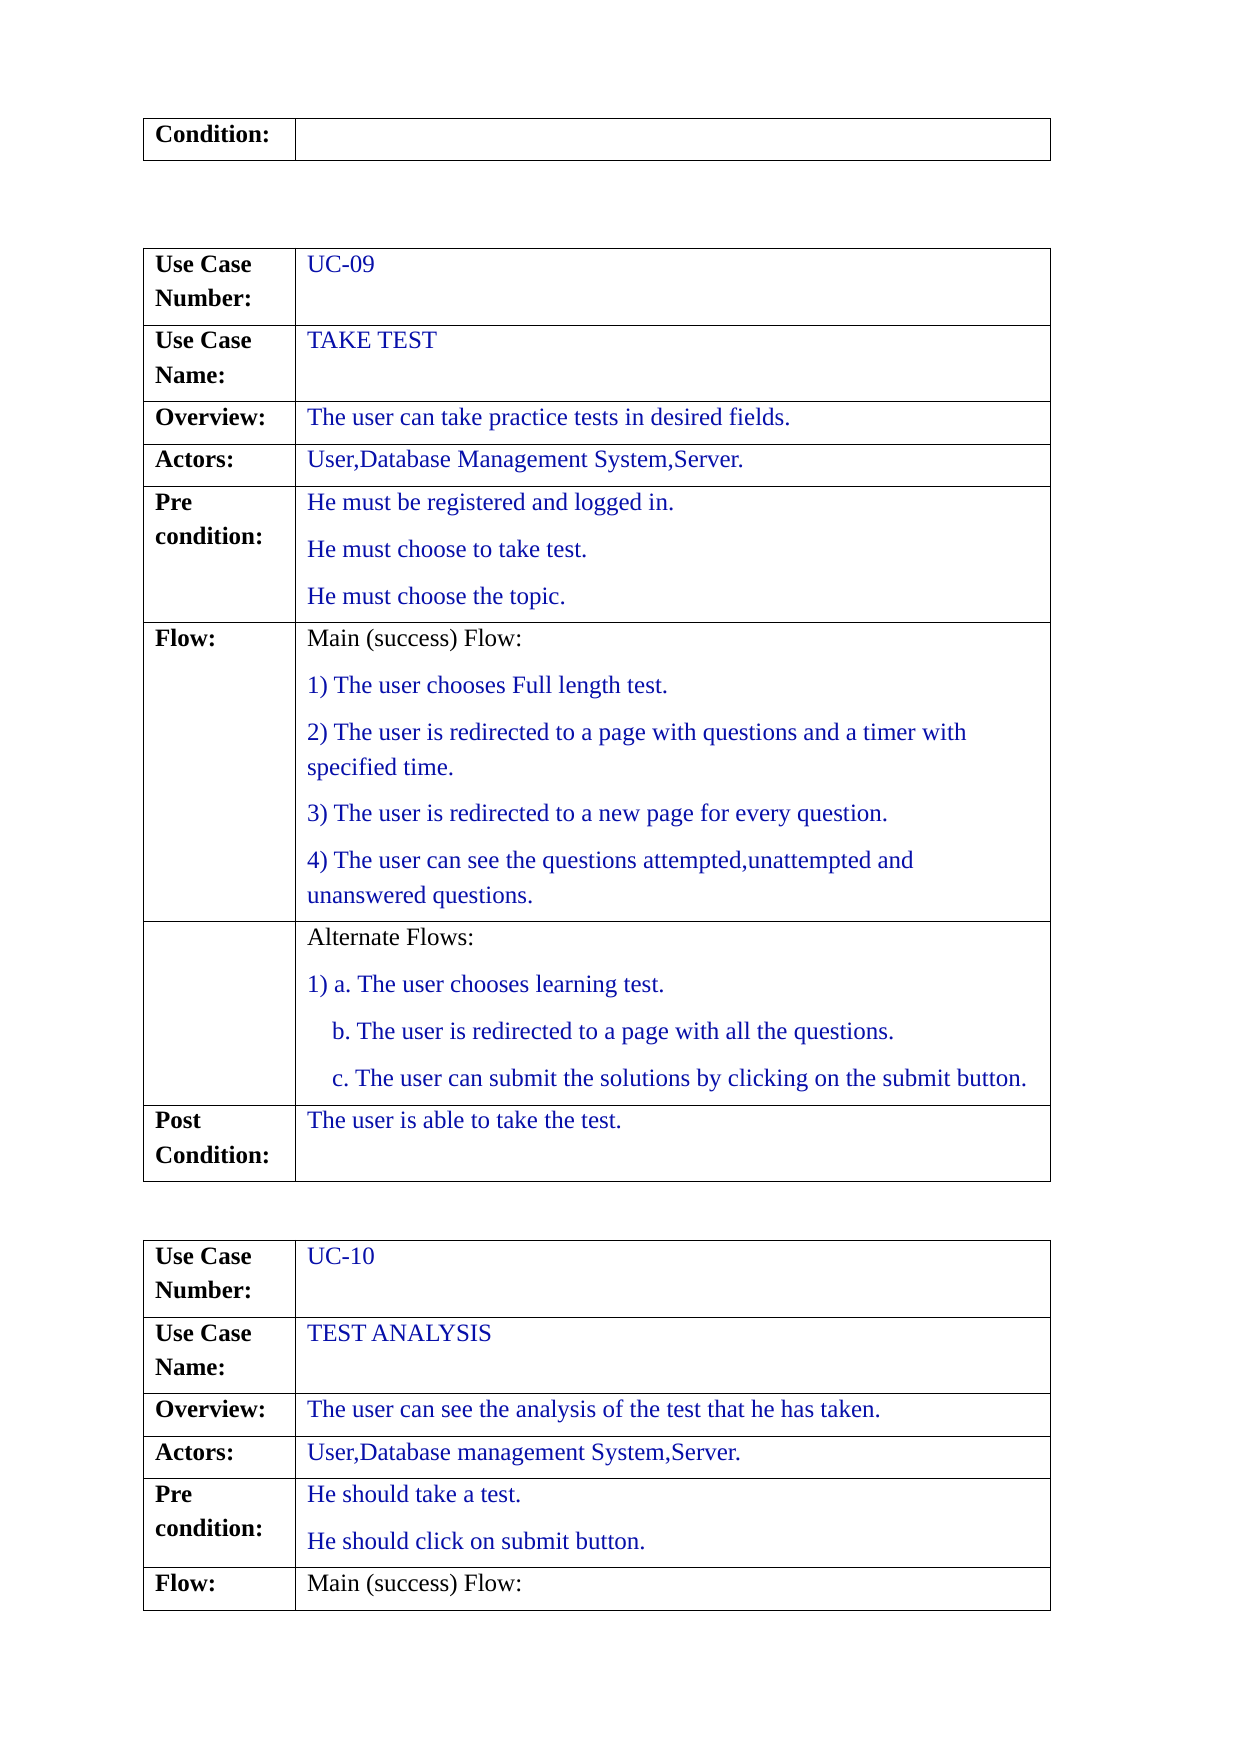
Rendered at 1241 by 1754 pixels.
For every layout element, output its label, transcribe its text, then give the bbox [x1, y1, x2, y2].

table_header Use Case Number: [144, 249, 295, 324]
table_cell User,Database Management System,Server. [296, 445, 1050, 486]
table_cell The user is able to take the test. [296, 1106, 1050, 1181]
table_header UC-10 [296, 1241, 1050, 1317]
table_cell The user can take practice tests in desired fields. [296, 402, 1050, 443]
table_cell He must be registered and logged in. He must choose to take test. He must choose the topic. [296, 487, 1050, 622]
table_cell Pre condition: [144, 487, 295, 622]
table_cell Use Case Name: [144, 1318, 295, 1393]
table_header Use Case Number: [144, 1241, 295, 1317]
table_cell Flow: [144, 1568, 295, 1609]
table_cell [144, 922, 295, 1104]
table_cell Post Condition: [144, 1106, 295, 1181]
table_cell TEST ANALYSIS [296, 1318, 1050, 1393]
table_cell The user can see the analysis of the test that he has taken. [296, 1394, 1050, 1436]
table_cell He should take a test. He should click on submit button. [296, 1479, 1050, 1567]
table_cell Main (success) Flow: [296, 1568, 1050, 1609]
table_cell Overview: [144, 402, 295, 443]
table_cell Overview: [144, 1394, 295, 1436]
table_cell Use Case Name: [144, 326, 295, 401]
table_cell User,Database management System,Server. [296, 1437, 1050, 1478]
table_cell Actors: [144, 445, 295, 486]
table_cell [296, 119, 1050, 160]
table_cell Actors: [144, 1437, 295, 1478]
table_cell Condition: [144, 119, 295, 160]
table_cell Alternate Flows: 1) a. The user chooses learning test. b. The user is redirected to a page with all the questions. c. The user can submit the solutions by clicking on the submit button. [296, 922, 1050, 1104]
table_cell Flow: [144, 623, 295, 921]
table_cell Main (success) Flow: 1) The user chooses Full length test. 2) The user is redirected to a page with questions and a timer with specified time. 3) The user is redirected to a new page for every question. 4) The user can see the questions attempted,unattempted and unanswered questions. [296, 623, 1050, 921]
table_header UC-09 [296, 249, 1050, 324]
table_cell TAKE TEST [296, 326, 1050, 401]
table_cell Pre condition: [144, 1479, 295, 1567]
